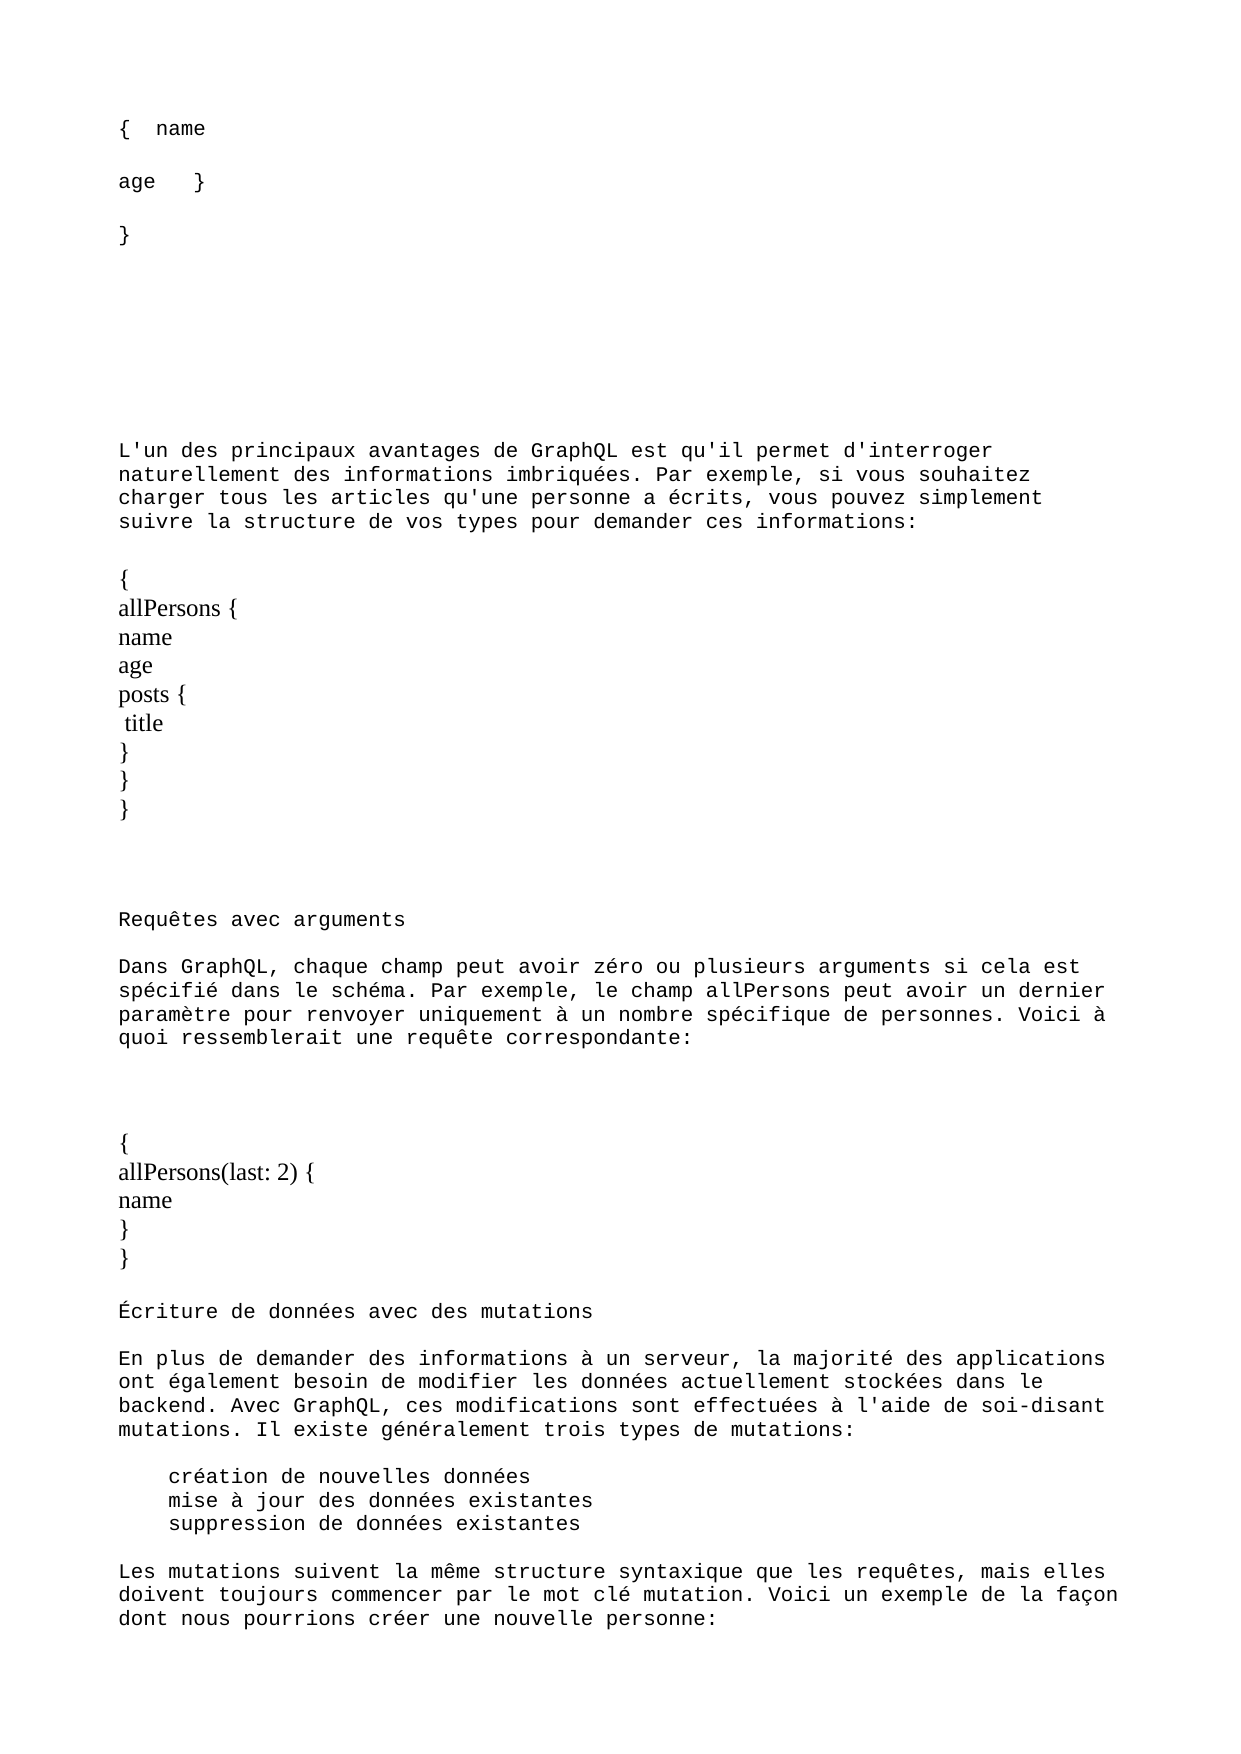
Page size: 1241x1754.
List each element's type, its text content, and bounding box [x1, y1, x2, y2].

text } [118, 765, 1122, 794]
text } [118, 794, 1122, 823]
text age } [118, 171, 1122, 195]
text allPersons { [118, 593, 1122, 622]
text Dans GraphQL, chaque champ peut avoir zéro ou plusieurs arguments si cela est spécifié dans le schéma. Par exemple, le champ allPersons peut avoir un dernier paramètre pour renvoyer uniquement à un nombre spécifique de personnes. Voici à quoi ressemblerait une requête correspondante: [118, 956, 1122, 1051]
text { [118, 1128, 1122, 1157]
text name [118, 1186, 1122, 1214]
text création de nouvelles données [118, 1466, 1122, 1490]
text Écriture de données avec des mutations [118, 1301, 1122, 1324]
text posts { [118, 679, 1122, 708]
text mise à jour des données existantes [118, 1490, 1122, 1513]
text { [118, 564, 1122, 593]
text } [118, 1214, 1122, 1243]
text name [118, 622, 1122, 650]
text L'un des principaux avantages de GraphQL est qu'il permet d'interroger naturellement des informations imbriquées. Par exemple, si vous souhaitez charger tous les articles qu'une personne a écrits, vous pouvez simplement suivre la structure de vos types pour demander ces informations: [118, 440, 1122, 535]
text } [118, 737, 1122, 765]
text allPersons(last: 2) { [118, 1157, 1122, 1186]
text En plus de demander des informations à un serveur, la majorité des applications ont également besoin de modifier les données actuellement stockées dans le backend. Avec GraphQL, ces modifications sont effectuées à l'aide de soi-disant mutations. Il existe généralement trois types de mutations: [118, 1348, 1122, 1442]
text title [118, 708, 1122, 737]
text { name [118, 118, 1122, 142]
text } [118, 1243, 1122, 1272]
text age [118, 650, 1122, 679]
text Requêtes avec arguments [118, 909, 1122, 933]
text suppression de données existantes [118, 1513, 1122, 1537]
text Les mutations suivent la même structure syntaxique que les requêtes, mais elles doivent toujours commencer par le mot clé mutation. Voici un exemple de la façon dont nous pourrions créer une nouvelle personne: [118, 1561, 1122, 1632]
text } [118, 224, 1122, 248]
